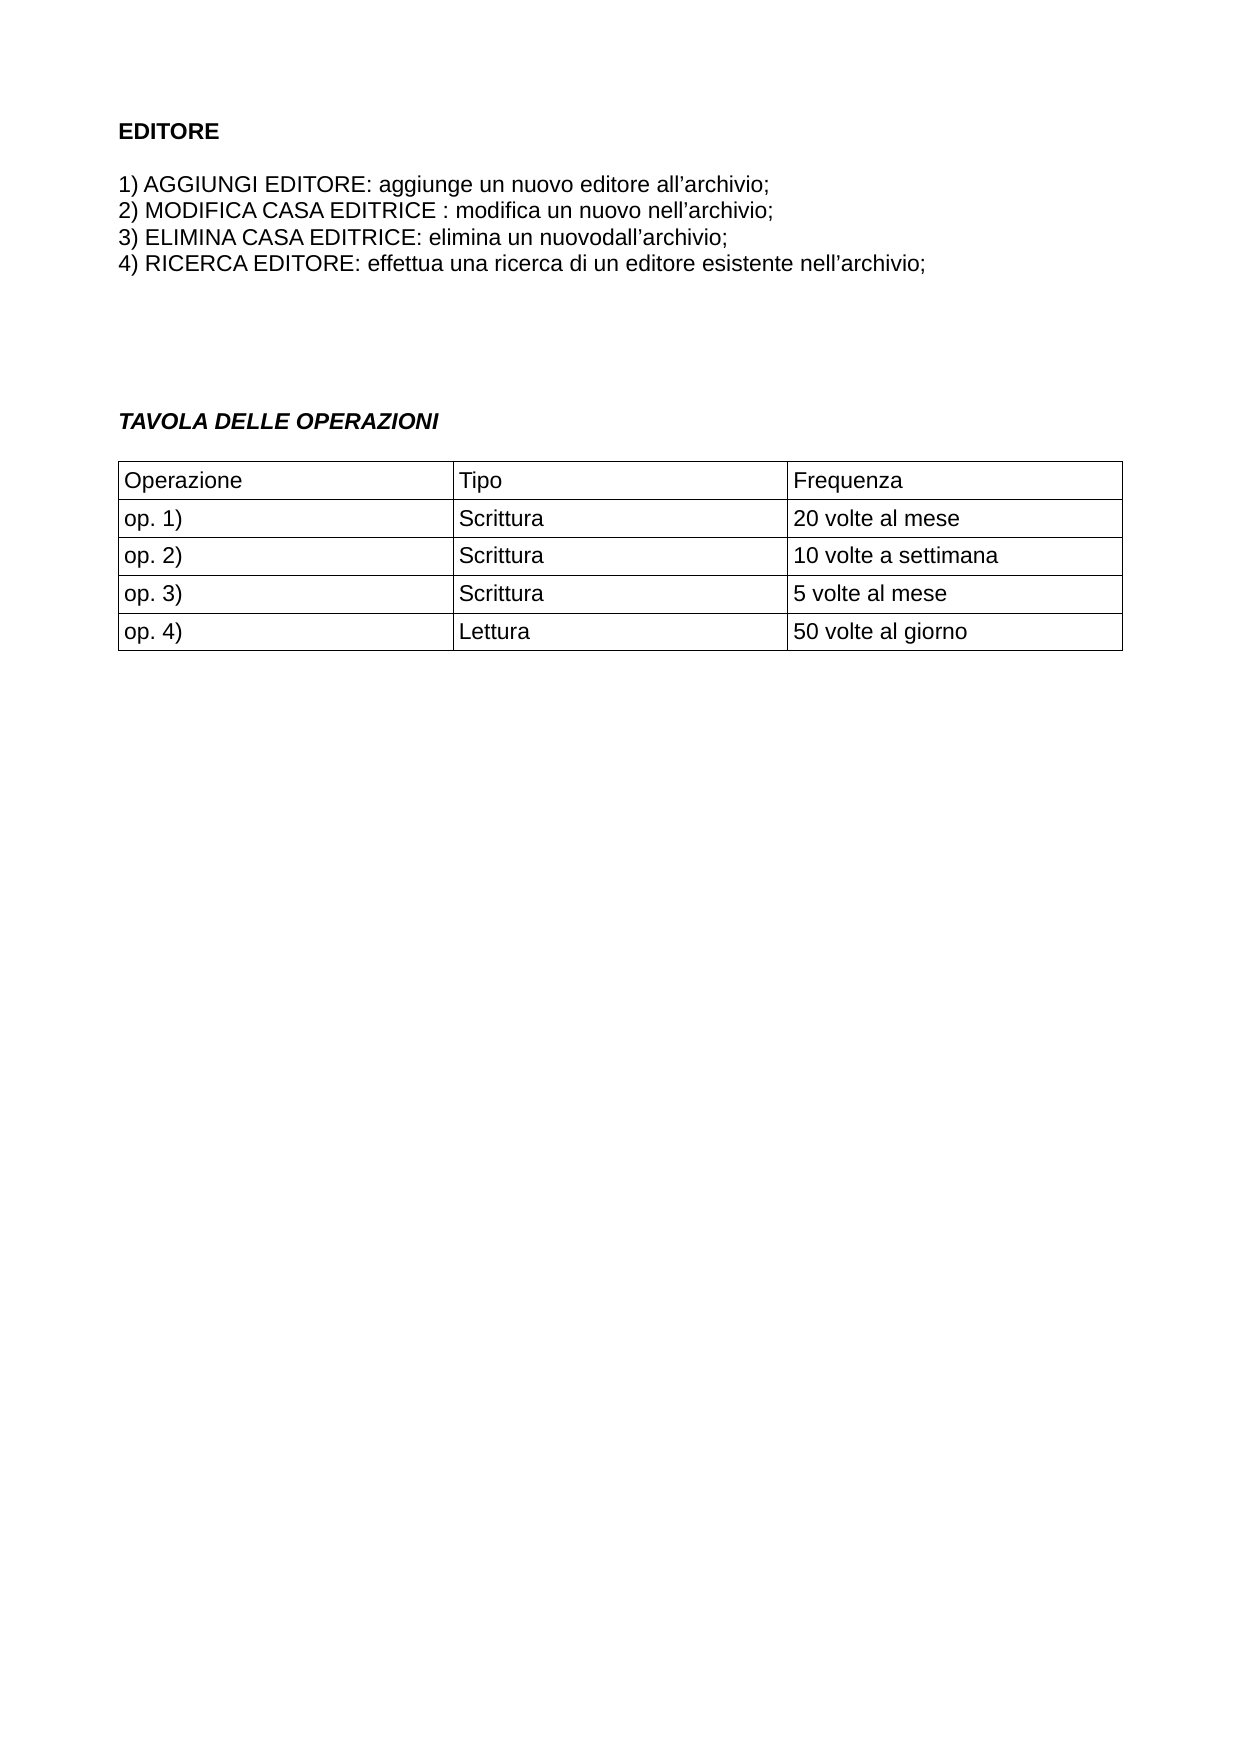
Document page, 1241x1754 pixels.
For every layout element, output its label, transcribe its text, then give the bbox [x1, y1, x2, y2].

table_cell op. 3) [119, 576, 453, 612]
table_cell op. 4) [119, 614, 453, 650]
table_header Frequenza [788, 462, 1122, 499]
table_header Tipo [454, 462, 787, 499]
text EDITORE [118, 118, 1122, 144]
table_cell Scrittura [454, 500, 787, 537]
text TAVOLA DELLE OPERAZIONI [118, 408, 1122, 434]
table_cell op. 2) [119, 538, 453, 574]
table_cell Scrittura [454, 576, 787, 612]
table_cell Scrittura [454, 538, 787, 574]
text 1) AGGIUNGI EDITORE: aggiunge un nuovo editore all’archivio; [118, 171, 1122, 197]
text 3) ELIMINA CASA EDITRICE: elimina un nuovodall’archivio; [118, 223, 1122, 250]
table_cell 10 volte a settimana [788, 538, 1122, 574]
table_cell 5 volte al mese [788, 576, 1122, 612]
table_cell op. 1) [119, 500, 453, 537]
text 2) MODIFICA CASA EDITRICE : modifica un nuovo nell’archivio; [118, 197, 1122, 223]
table_header Operazione [119, 462, 453, 499]
table_cell 20 volte al mese [788, 500, 1122, 537]
table_cell 50 volte al giorno [788, 614, 1122, 650]
table_cell Lettura [454, 614, 787, 650]
text 4) RICERCA EDITORE: effettua una ricerca di un editore esistente nell’archivio; [118, 250, 1122, 276]
